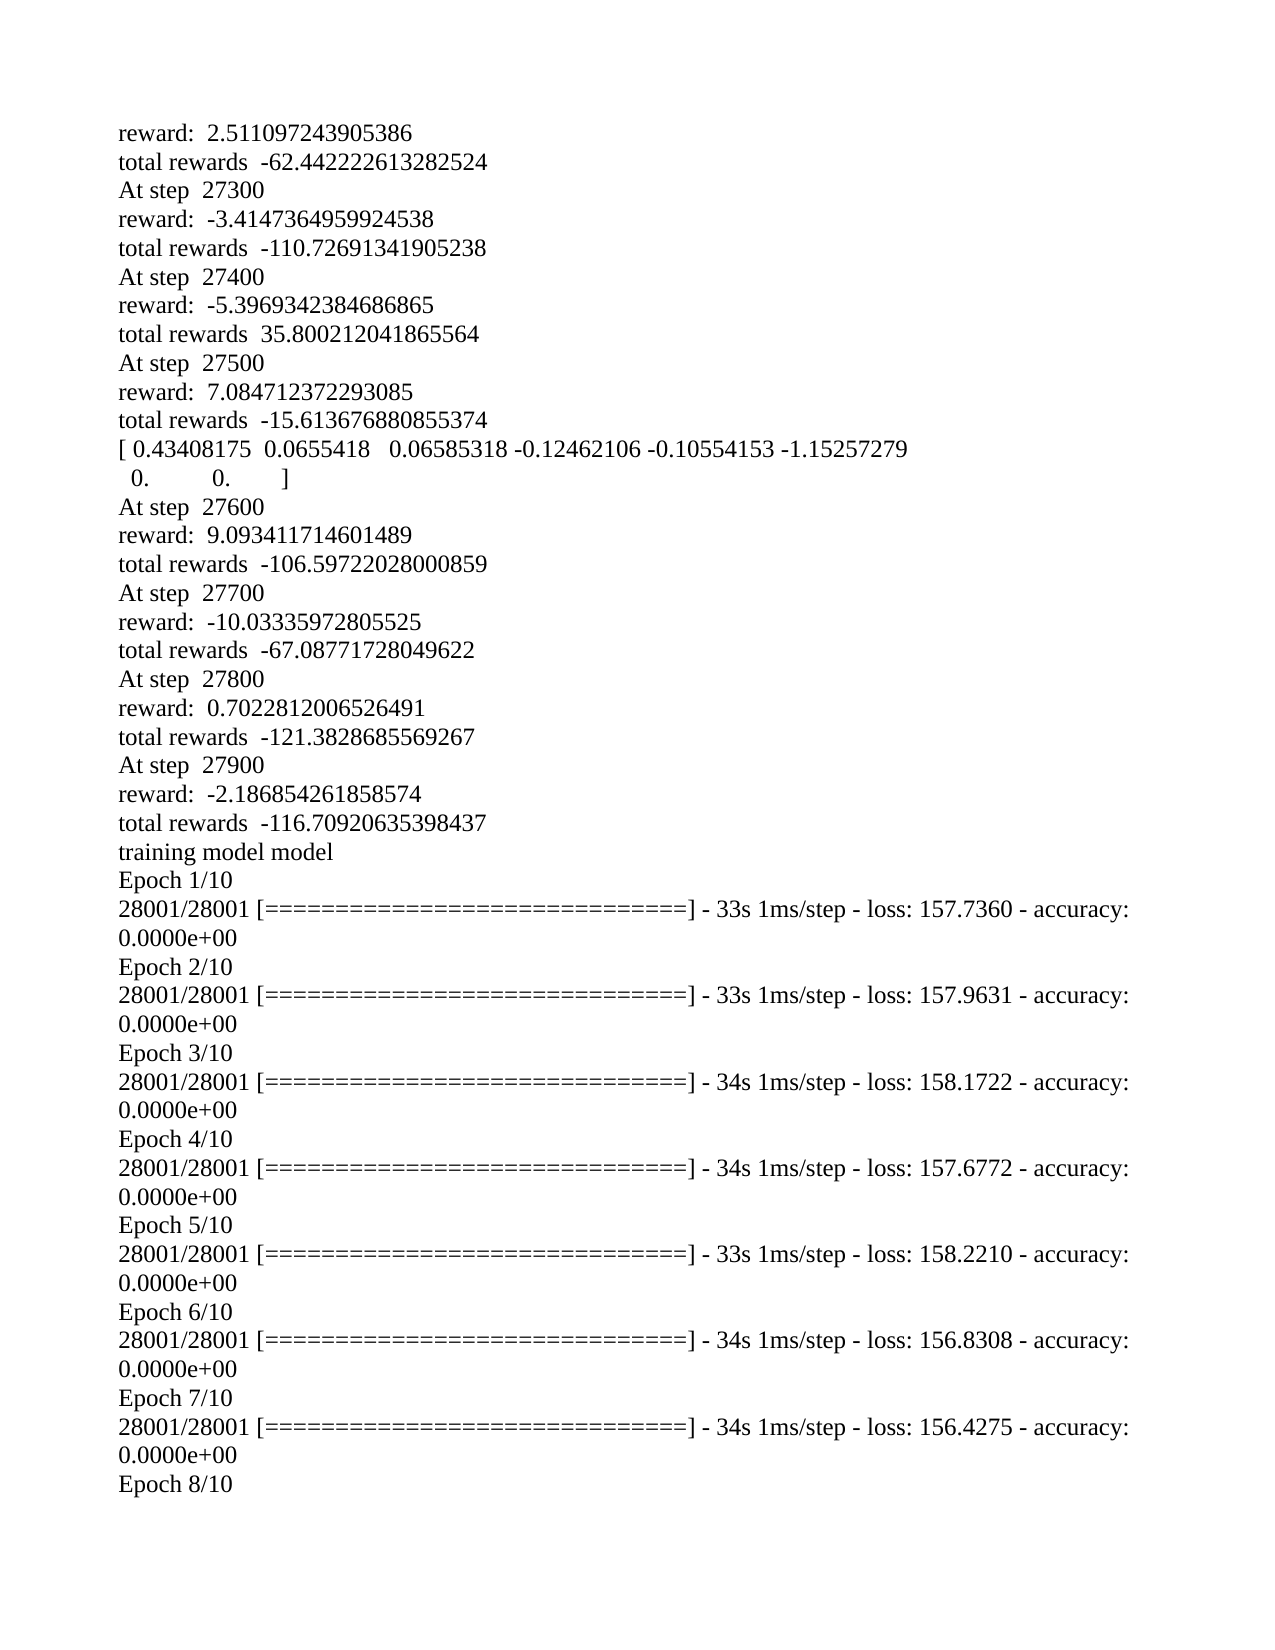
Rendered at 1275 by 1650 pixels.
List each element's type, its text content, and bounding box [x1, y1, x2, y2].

text reward: 2.511097243905386 [118, 118, 1157, 147]
text total rewards -116.70920635398437 [118, 808, 1157, 837]
text reward: -3.4147364959924538 [118, 204, 1157, 233]
text [ 0.43408175 0.0655418 0.06585318 -0.12462106 -0.10554153 -1.15257279 [118, 434, 1157, 463]
text reward: 7.084712372293085 [118, 377, 1157, 406]
text At step 27500 [118, 348, 1157, 377]
text total rewards -67.08771728049622 [118, 636, 1157, 664]
text At step 27400 [118, 262, 1157, 291]
text Epoch 2/10 [118, 952, 1157, 981]
text Epoch 1/10 [118, 866, 1157, 894]
text 0. 0. ] [118, 463, 1157, 492]
text At step 27700 [118, 578, 1157, 607]
text training model model [118, 837, 1157, 866]
text 28001/28001 [==============================] - 33s 1ms/step - loss: 157.7360 - accuracy: 0.0000e+00 [118, 894, 1157, 952]
text 28001/28001 [==============================] - 34s 1ms/step - loss: 156.4275 - accuracy: 0.0000e+00 [118, 1412, 1157, 1469]
text At step 27300 [118, 176, 1157, 204]
text 28001/28001 [==============================] - 33s 1ms/step - loss: 158.2210 - accuracy: 0.0000e+00 [118, 1239, 1157, 1297]
text 28001/28001 [==============================] - 34s 1ms/step - loss: 157.6772 - accuracy: 0.0000e+00 [118, 1153, 1157, 1211]
text Epoch 6/10 [118, 1297, 1157, 1326]
text total rewards -15.613676880855374 [118, 406, 1157, 434]
text reward: 9.093411714601489 [118, 521, 1157, 549]
text total rewards -121.3828685569267 [118, 722, 1157, 751]
text total rewards -106.59722028000859 [118, 549, 1157, 578]
text Epoch 3/10 [118, 1038, 1157, 1067]
text Epoch 7/10 [118, 1383, 1157, 1412]
text total rewards 35.800212041865564 [118, 319, 1157, 348]
text 28001/28001 [==============================] - 33s 1ms/step - loss: 157.9631 - accuracy: 0.0000e+00 [118, 981, 1157, 1038]
text total rewards -110.72691341905238 [118, 233, 1157, 262]
text At step 27800 [118, 664, 1157, 693]
text total rewards -62.442222613282524 [118, 147, 1157, 176]
text Epoch 4/10 [118, 1124, 1157, 1153]
text At step 27900 [118, 751, 1157, 779]
text Epoch 8/10 [118, 1469, 1157, 1498]
text 28001/28001 [==============================] - 34s 1ms/step - loss: 158.1722 - accuracy: 0.0000e+00 [118, 1067, 1157, 1124]
text reward: 0.7022812006526491 [118, 693, 1157, 722]
text reward: -2.186854261858574 [118, 779, 1157, 808]
text reward: -10.03335972805525 [118, 607, 1157, 636]
text Epoch 5/10 [118, 1211, 1157, 1239]
text At step 27600 [118, 492, 1157, 521]
text 28001/28001 [==============================] - 34s 1ms/step - loss: 156.8308 - accuracy: 0.0000e+00 [118, 1326, 1157, 1383]
text reward: -5.3969342384686865 [118, 291, 1157, 319]
